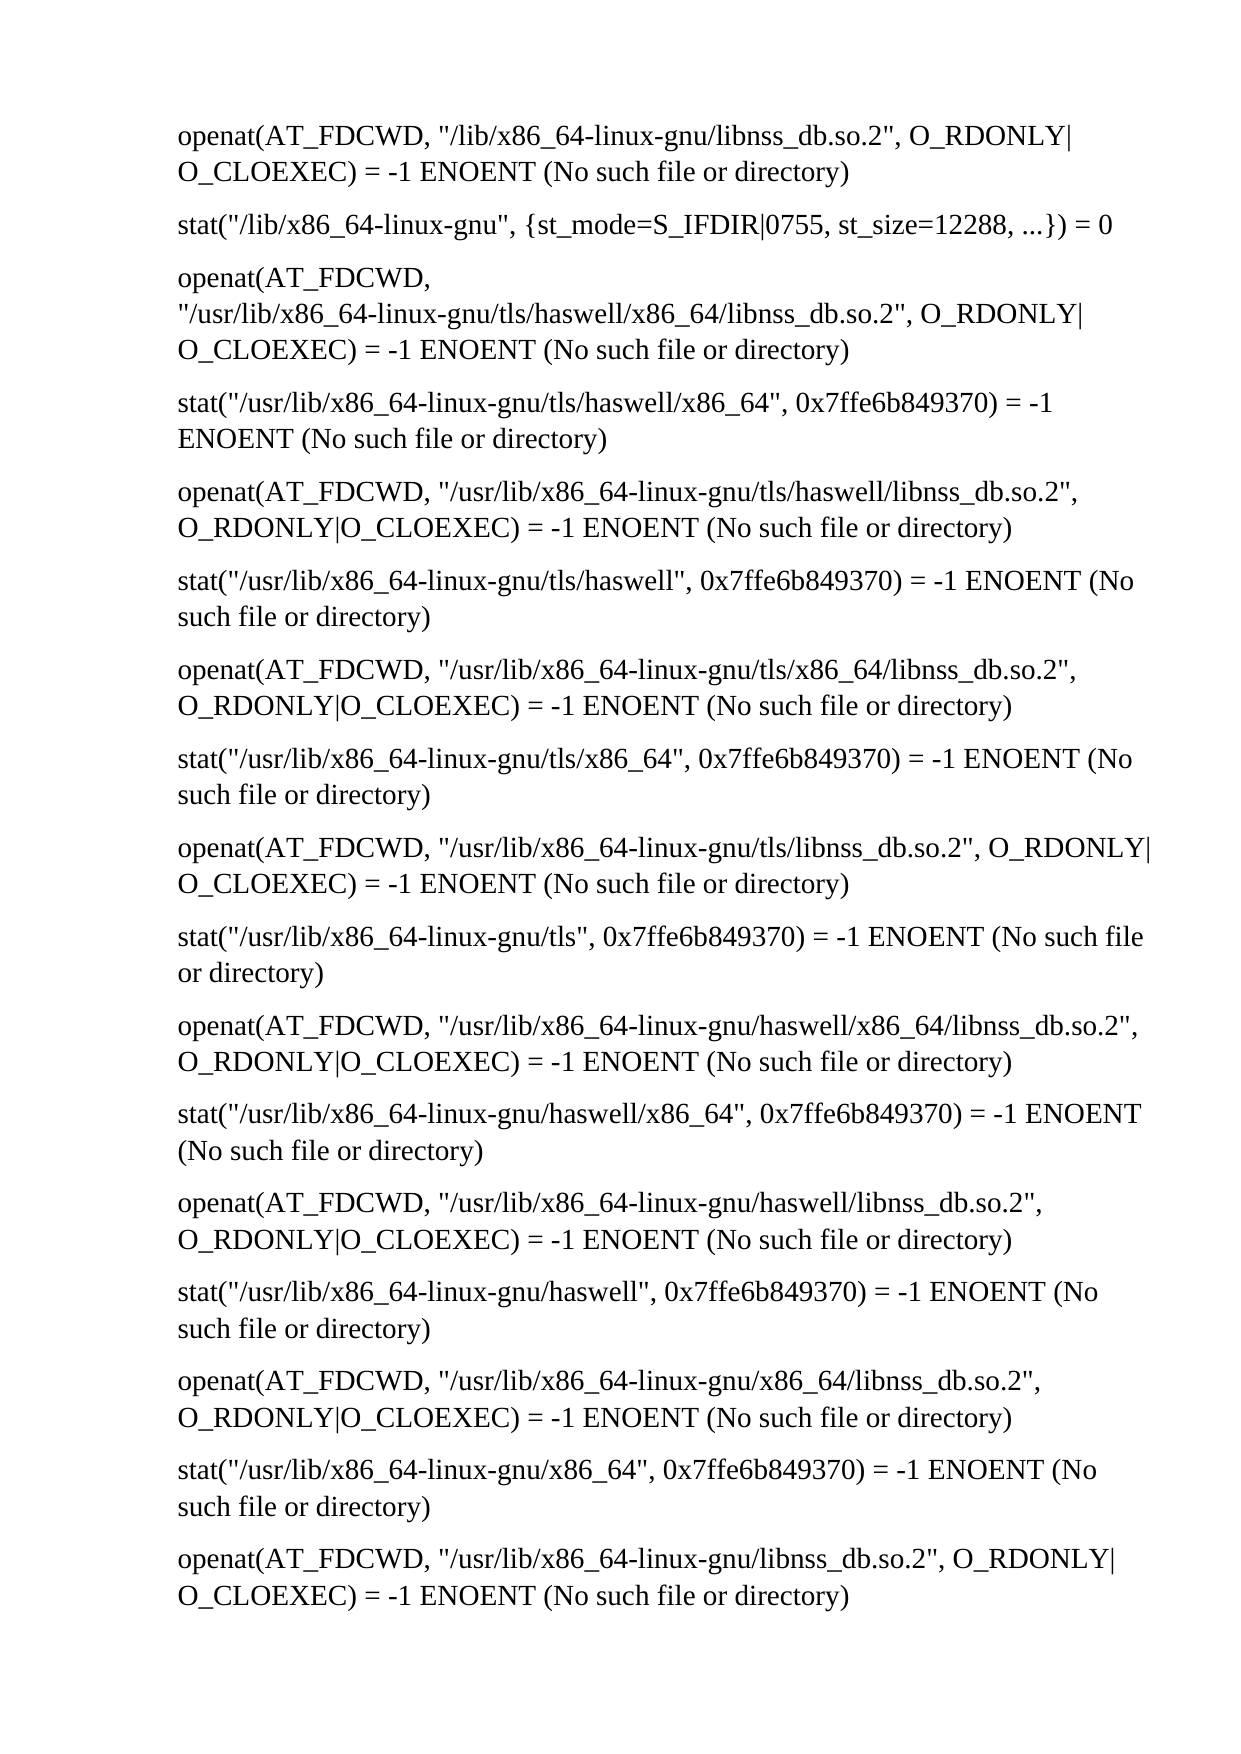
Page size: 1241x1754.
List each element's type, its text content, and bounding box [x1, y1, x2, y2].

text stat("/usr/lib/x86_64-linux-gnu/tls/haswell/x86_64", 0x7ffe6b849370) = -1 ENOENT (No such file or directory) [177, 385, 1152, 455]
text openat(AT_FDCWD, "/usr/lib/x86_64-linux-gnu/tls/haswell/libnss_db.so.2", O_RDONLY|O_CLOEXEC) = -1 ENOENT (No such file or directory) [177, 474, 1152, 544]
text stat("/usr/lib/x86_64-linux-gnu/tls/x86_64", 0x7ffe6b849370) = -1 ENOENT (No such file or directory) [177, 741, 1152, 811]
text stat("/usr/lib/x86_64-linux-gnu/haswell", 0x7ffe6b849370) = -1 ENOENT (No such file or directory) [177, 1274, 1152, 1344]
text openat(AT_FDCWD, "/lib/x86_64-linux-gnu/libnss_db.so.2", O_RDONLY|O_CLOEXEC) = -1 ENOENT (No such file or directory) [177, 118, 1152, 188]
text stat("/usr/lib/x86_64-linux-gnu/haswell/x86_64", 0x7ffe6b849370) = -1 ENOENT (No such file or directory) [177, 1097, 1152, 1166]
text openat(AT_FDCWD, "/usr/lib/x86_64-linux-gnu/libnss_db.so.2", O_RDONLY|O_CLOEXEC) = -1 ENOENT (No such file or directory) [177, 1541, 1152, 1611]
text stat("/usr/lib/x86_64-linux-gnu/tls", 0x7ffe6b849370) = -1 ENOENT (No such file or directory) [177, 919, 1152, 988]
text openat(AT_FDCWD, "/usr/lib/x86_64-linux-gnu/tls/x86_64/libnss_db.so.2", O_RDONLY|O_CLOEXEC) = -1 ENOENT (No such file or directory) [177, 652, 1152, 722]
text openat(AT_FDCWD, "/usr/lib/x86_64-linux-gnu/tls/libnss_db.so.2", O_RDONLY|O_CLOEXEC) = -1 ENOENT (No such file or directory) [177, 830, 1152, 899]
text stat("/usr/lib/x86_64-linux-gnu/tls/haswell", 0x7ffe6b849370) = -1 ENOENT (No such file or directory) [177, 563, 1152, 633]
text stat("/lib/x86_64-linux-gnu", {st_mode=S_IFDIR|0755, st_size=12288, ...}) = 0 [177, 207, 1152, 241]
text openat(AT_FDCWD, "/usr/lib/x86_64-linux-gnu/tls/haswell/x86_64/libnss_db.so.2", O_RDONLY|O_CLOEXEC) = -1 ENOENT (No such file or directory) [177, 260, 1152, 366]
text openat(AT_FDCWD, "/usr/lib/x86_64-linux-gnu/haswell/libnss_db.so.2", O_RDONLY|O_CLOEXEC) = -1 ENOENT (No such file or directory) [177, 1186, 1152, 1255]
text stat("/usr/lib/x86_64-linux-gnu/x86_64", 0x7ffe6b849370) = -1 ENOENT (No such file or directory) [177, 1452, 1152, 1522]
text openat(AT_FDCWD, "/usr/lib/x86_64-linux-gnu/x86_64/libnss_db.so.2", O_RDONLY|O_CLOEXEC) = -1 ENOENT (No such file or directory) [177, 1363, 1152, 1433]
text openat(AT_FDCWD, "/usr/lib/x86_64-linux-gnu/haswell/x86_64/libnss_db.so.2", O_RDONLY|O_CLOEXEC) = -1 ENOENT (No such file or directory) [177, 1008, 1152, 1077]
